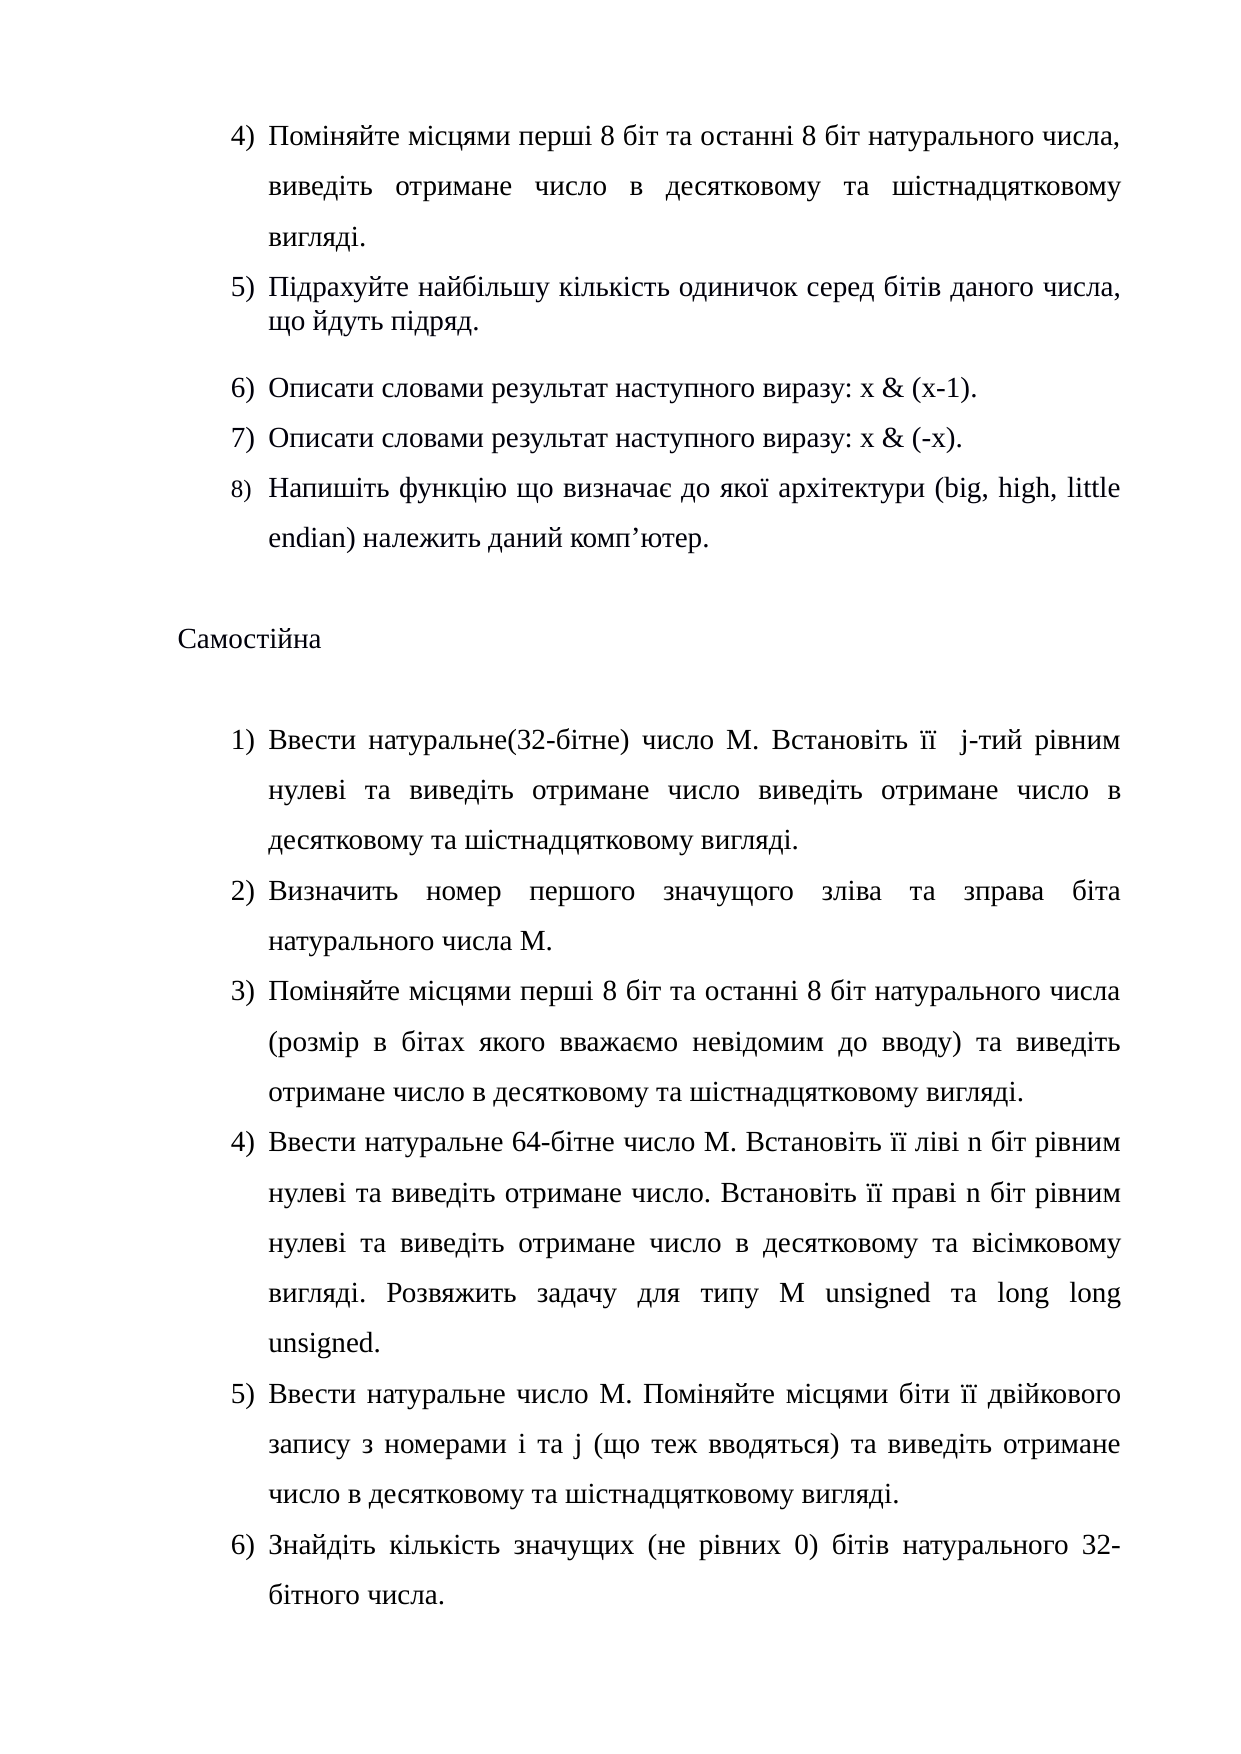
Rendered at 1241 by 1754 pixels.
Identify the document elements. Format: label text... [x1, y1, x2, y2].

list Описати словами результат наступного виразу: x & (x-1). [231, 370, 1122, 403]
list Описати словами результат наступного виразу: x & (-x). [231, 420, 1122, 453]
list Визначить номер першого значущого зліва та зправа біта натурального числа M. [231, 873, 1122, 957]
list Поміняйте місцями перші 8 біт та останні 8 біт натурального числа, виведіть отримане число в десятковому та шістнадцятковому вигляді. [231, 118, 1122, 252]
list Поміняйте місцями перші 8 біт та останні 8 біт натурального числа (розмір в бітах якого вважаємо невідомим до вводу) та виведіть отримане число в десятковому та шістнадцятковому вигляді. [231, 973, 1122, 1108]
text Самостійна [136, 621, 1122, 655]
list Ввести натуральне 64-бітне число M. Встановіть її ліві n біт рівним нулеві та виведіть отримане число. Встановіть її праві n біт рівним нулеві та виведіть отримане число в десятковому та вісімковому вигляді. Розвяжить задачу для типу M unsigned та long long unsigned. [231, 1124, 1122, 1359]
list Підрахуйте найбільшу кількість одиничок серед бітів даного числа, що йдуть підряд. [231, 269, 1122, 336]
list Знайдіть кількість значущих (не рівних 0) бітів натурального 32-бітного числа. [231, 1527, 1122, 1611]
list Напишіть функцію що визначає до якої архітектури (big, high, little endian) належить даний комп’ютер. [231, 470, 1122, 554]
list Ввести натуральне(32-бітне) число M. Встановіть її j-тий рівним нулеві та виведіть отримане число виведіть отримане число в десятковому та шістнадцятковому вигляді. [231, 722, 1122, 856]
list Ввести натуральне число M. Поміняйте місцями біти її двійкового запису з номерами i та j (що теж вводяться) та виведіть отримане число в десятковому та шістнадцятковому вигляді. [231, 1376, 1122, 1510]
